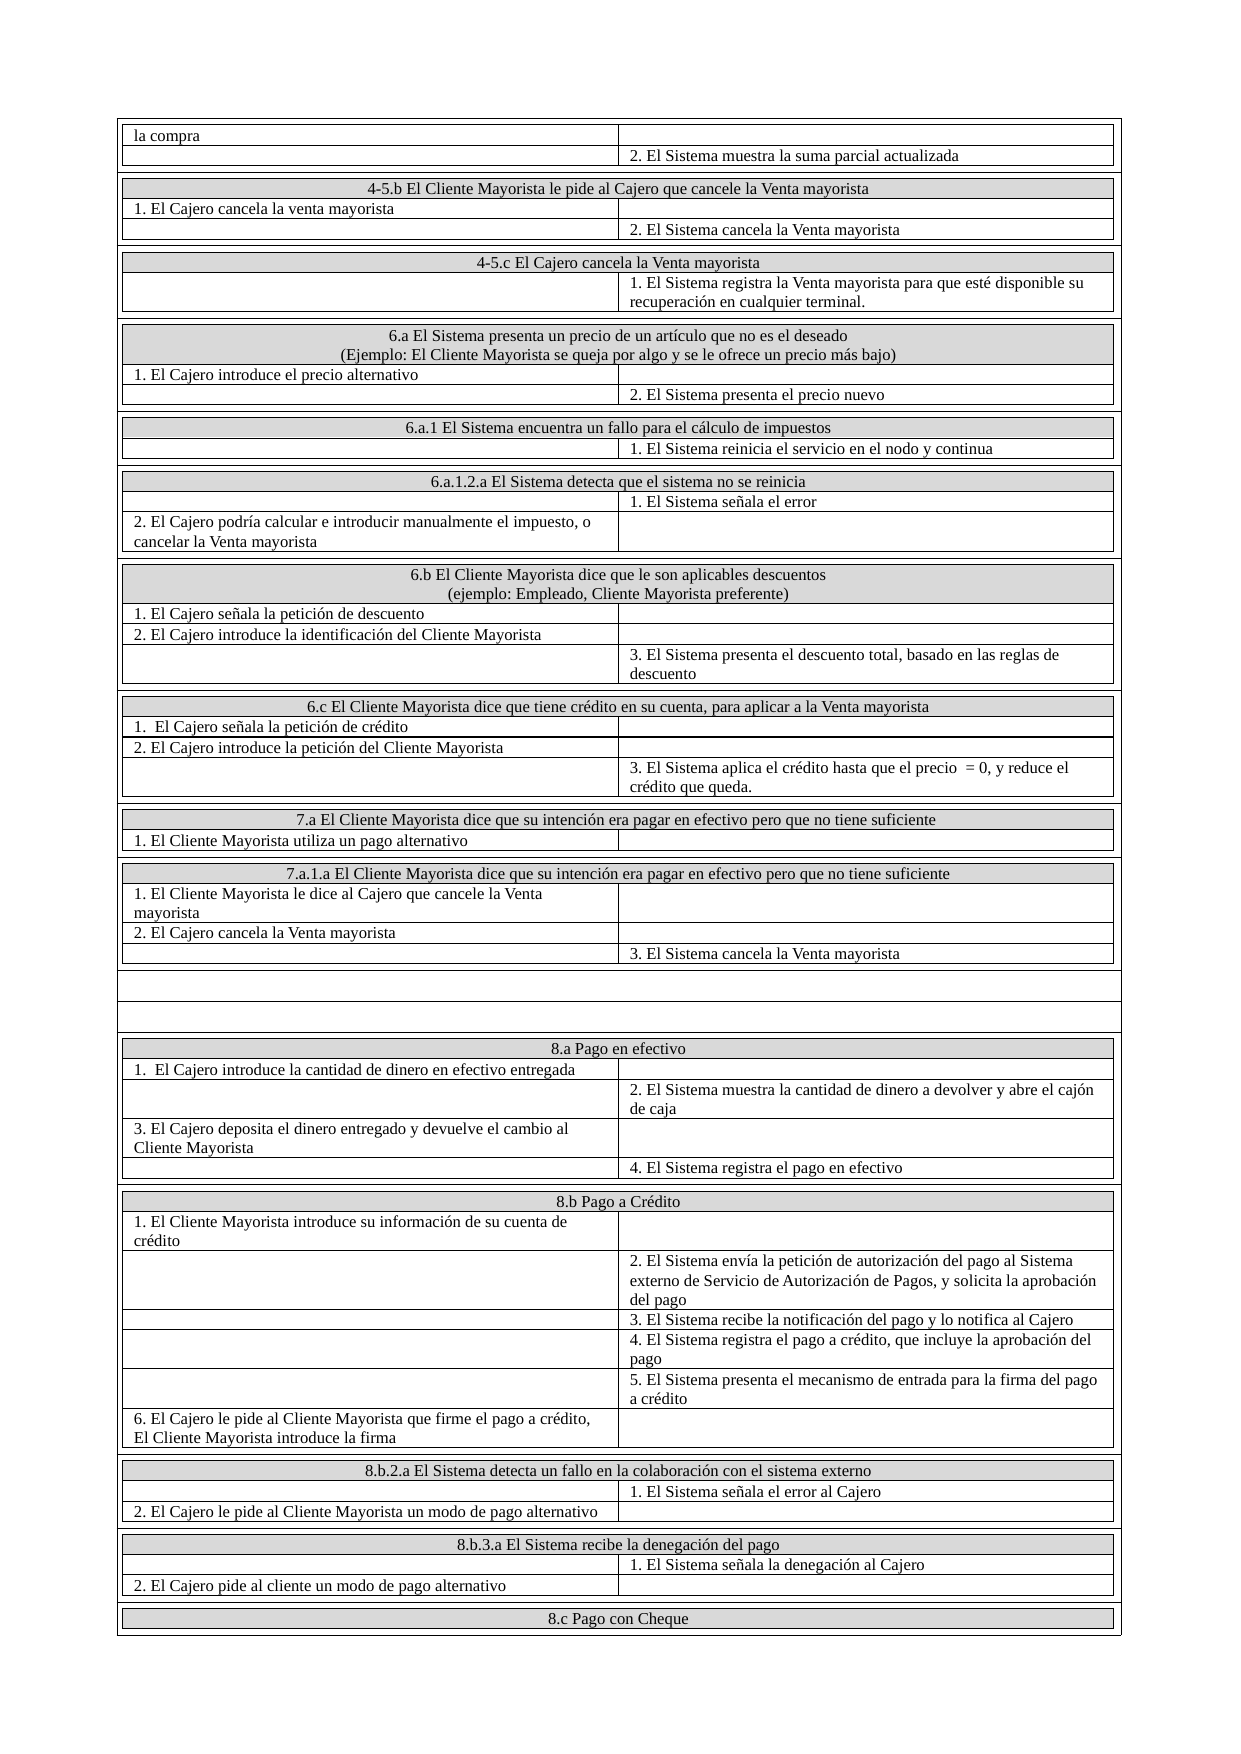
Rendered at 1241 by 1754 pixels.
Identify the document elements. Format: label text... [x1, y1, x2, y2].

table_header 7.a.1.a El Cliente Mayorista dice que su intención era pagar en efectivo pero que no tiene suficiente [123, 864, 1113, 883]
table_cell 2. El Cajero pide al cliente un modo de pago alternativo [123, 1575, 618, 1594]
table_cell [118, 246, 1121, 318]
table_cell 1. El Cajero cancela la venta mayorista [123, 199, 618, 218]
table_cell [118, 319, 1121, 411]
table_cell la compra [123, 125, 618, 144]
table_header 4-5.b El Cliente Mayorista le pide al Cajero que cancele la Venta mayorista [123, 179, 1113, 198]
table_cell 1. El Cajero señala la petición de crédito [123, 717, 618, 736]
table_cell [123, 1330, 618, 1368]
table_cell [619, 1212, 1113, 1250]
table_cell [619, 199, 1113, 218]
table_cell [118, 858, 1121, 969]
table_cell [619, 830, 1113, 849]
table_cell 3. El Cajero deposita el dinero entregado y devuelve el cambio al Cliente Mayorista [123, 1119, 618, 1157]
table_cell 1. El Cliente Mayorista le dice al Cajero que cancele la Venta mayorista [123, 884, 618, 922]
table_header 6.b El Cliente Mayorista dice que le son aplicables descuentos (ejemplo: Empleado, Cliente Mayorista preferente) [123, 565, 1113, 603]
table_cell [118, 119, 1121, 172]
table_header 8.c Pago con Cheque [123, 1609, 1113, 1628]
table_cell 6. El Cajero le pide al Cliente Mayorista que firme el pago a crédito, El Cliente Mayorista introduce la firma [123, 1409, 618, 1447]
table_cell [619, 624, 1113, 643]
table_cell [123, 1251, 618, 1309]
table_header 6.c El Cliente Mayorista dice que tiene crédito en su cuenta, para aplicar a la Venta mayorista [123, 697, 1113, 716]
table_cell [123, 273, 618, 311]
table_cell [123, 385, 618, 404]
table_cell [123, 1080, 618, 1118]
table_cell [619, 1059, 1113, 1078]
table_cell [619, 884, 1113, 922]
table_cell 2. El Sistema envía la petición de autorización del pago al Sistema externo de Servicio de Autorización de Pagos, y solicita la aprobación del pago [619, 1251, 1113, 1309]
table_header 6.a.1.2.a El Sistema detecta que el sistema no se reinicia [123, 472, 1113, 491]
table_cell 4. El Sistema registra el pago a crédito, que incluye la aprobación del pago [619, 1330, 1113, 1368]
table_cell 3. El Sistema presenta el descuento total, basado en las reglas de descuento [619, 645, 1113, 683]
table_cell 1. El Sistema reinicia el servicio en el nodo y continua [619, 439, 1113, 458]
table_cell 2. El Sistema cancela la Venta mayorista [619, 219, 1113, 238]
table_cell [619, 512, 1113, 551]
table_cell [619, 1502, 1113, 1521]
table_cell [123, 1310, 618, 1329]
table_cell [123, 492, 618, 511]
table_cell 2. El Cajero introduce la identificación del Cliente Mayorista [123, 624, 618, 643]
table_cell [118, 466, 1121, 557]
table_header 8.b Pago a Crédito [123, 1192, 1113, 1211]
table_cell [118, 1002, 1121, 1032]
table_cell 1. El Sistema registra la Venta mayorista para que esté disponible su recuperación en cualquier terminal. [619, 273, 1113, 311]
table_cell [118, 173, 1121, 245]
table_cell [118, 971, 1121, 1001]
table_cell 1. El Cliente Mayorista introduce su información de su cuenta de crédito [123, 1212, 618, 1250]
table_cell 3. El Sistema recibe la notificación del pago y lo notifica al Cajero [619, 1310, 1113, 1329]
table_cell [619, 365, 1113, 384]
table_cell [118, 1185, 1121, 1454]
table_cell [123, 758, 618, 796]
table_header 8.a Pago en efectivo [123, 1039, 1113, 1058]
table_cell [123, 1555, 618, 1574]
table_cell 3. El Sistema aplica el crédito hasta que el precio = 0, y reduce el crédito que queda. [619, 758, 1113, 796]
table_cell [619, 923, 1113, 942]
table_header 4-5.c El Cajero cancela la Venta mayorista [123, 253, 1113, 272]
table_cell [123, 146, 618, 165]
table_cell 2. El Sistema muestra la cantidad de dinero a devolver y abre el cajón de caja [619, 1080, 1113, 1118]
table_cell [118, 1603, 1121, 1635]
table_cell [123, 1158, 618, 1177]
table_cell [118, 559, 1121, 690]
table_header 6.a.1 El Sistema encuentra un fallo para el cálculo de impuestos [123, 418, 1113, 437]
table_cell 1. El Cajero señala la petición de descuento [123, 604, 618, 623]
table_cell [118, 412, 1121, 464]
table_cell [123, 944, 618, 963]
table_cell [619, 125, 1113, 144]
table_cell [123, 1481, 618, 1501]
table_cell 2. El Cajero cancela la Venta mayorista [123, 923, 618, 942]
table_cell 1. El Sistema señala la denegación al Cajero [619, 1555, 1113, 1574]
table_cell 2. El Cajero introduce la petición del Cliente Mayorista [123, 738, 618, 757]
table_cell [123, 1369, 618, 1408]
table_cell 1. El Cliente Mayorista utiliza un pago alternativo [123, 830, 618, 849]
table_header 7.a El Cliente Mayorista dice que su intención era pagar en efectivo pero que no tiene suficiente [123, 810, 1113, 829]
table_cell [619, 717, 1113, 736]
table_cell 1. El Cajero introduce el precio alternativo [123, 365, 618, 384]
table_cell 2. El Sistema presenta el precio nuevo [619, 385, 1113, 404]
table_cell 3. El Sistema cancela la Venta mayorista [619, 944, 1113, 963]
table_cell [619, 1575, 1113, 1594]
table_cell [118, 1455, 1121, 1528]
table_cell 1. El Sistema señala el error al Cajero [619, 1481, 1113, 1501]
table_cell [619, 604, 1113, 623]
table_header 8.b.2.a El Sistema detecta un fallo en la colaboración con el sistema externo [123, 1461, 1113, 1480]
table_cell [118, 1529, 1121, 1601]
table_cell 1. El Sistema señala el error [619, 492, 1113, 511]
table_cell [619, 1119, 1113, 1157]
table_cell [118, 1033, 1121, 1184]
table_cell 2. El Cajero podría calcular e introducir manualmente el impuesto, o cancelar la Venta mayorista [123, 512, 618, 551]
table_cell [123, 219, 618, 238]
table_cell 2. El Sistema muestra la suma parcial actualizada [619, 146, 1113, 165]
table_cell [123, 645, 618, 683]
table_cell [619, 1409, 1113, 1447]
table_cell [123, 439, 618, 458]
table_cell 1. El Cajero introduce la cantidad de dinero en efectivo entregada [123, 1059, 618, 1078]
table_cell 2. El Cajero le pide al Cliente Mayorista un modo de pago alternativo [123, 1502, 618, 1521]
table_cell 5. El Sistema presenta el mecanismo de entrada para la firma del pago a crédito [619, 1369, 1113, 1408]
table_cell [118, 691, 1121, 803]
table_cell 4. El Sistema registra el pago en efectivo [619, 1158, 1113, 1177]
table_cell [619, 738, 1113, 757]
table_header 8.b.3.a El Sistema recibe la denegación del pago [123, 1535, 1113, 1554]
table_header 6.a El Sistema presenta un precio de un artículo que no es el deseado (Ejemplo: El Cliente Mayorista se queja por algo y se le ofrece un precio más bajo) [123, 325, 1113, 364]
table_cell [118, 804, 1121, 856]
